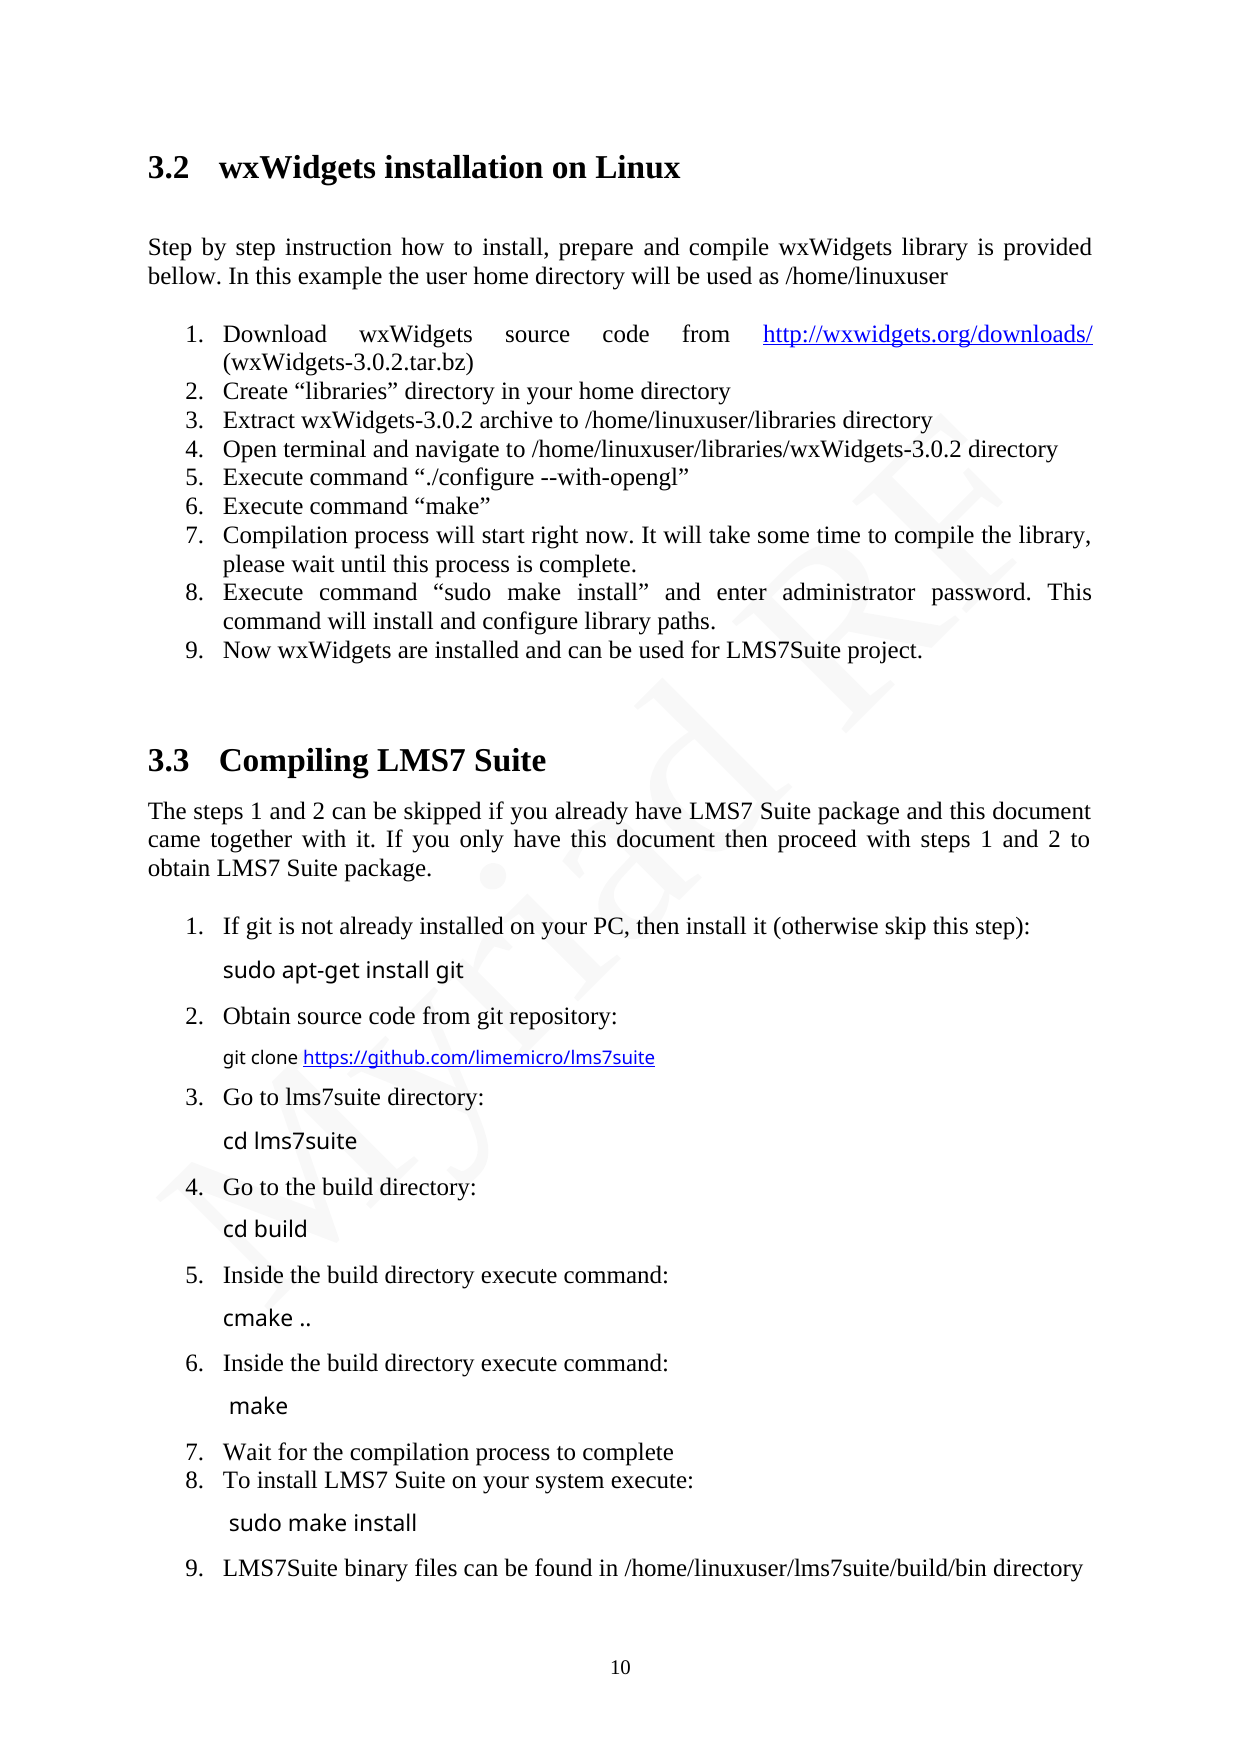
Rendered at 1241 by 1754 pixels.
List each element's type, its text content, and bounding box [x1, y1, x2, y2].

list Now wxWidgets are installed and can be used for LMS7Suite project. [185, 635, 803, 664]
list Go to the build directory: [317, 1172, 379, 1201]
list LMS7Suite binary files can be found in /home/linuxuser/lms7suite/build/bin directory [185, 1553, 1092, 1582]
list If git is not already installed on your PC, then install it (otherwise skip this step): [641, 911, 1092, 939]
list Execute command “./configure --with-opengl” [185, 462, 890, 491]
list To install LMS7 Suite on your system execute: [185, 1465, 1092, 1494]
list [959, 491, 1092, 520]
list Obtain source code from git repository: [185, 1001, 429, 1029]
list Open terminal and navigate to /home/linuxuser/libraries/wxWidgets-3.0.2 directory [908, 434, 1092, 462]
list Obtain source code from git repository: [432, 1001, 505, 1029]
list Wait for the compilation process to complete [185, 1437, 1092, 1465]
list If git is not already installed on your PC, then install it (otherwise skip this step): [546, 911, 625, 939]
text Step by step instruction how to install, prepare and compile wxWidgets library is provided bellow. In this example the user home directory will be used as /home/linuxuser [148, 232, 1092, 290]
list Go to lms7suite directory: [185, 1082, 281, 1111]
text cd lms7suite [483, 1125, 1092, 1157]
list sudo make install [185, 1507, 1092, 1538]
text sudo apt-get install git [223, 954, 476, 985]
subtitle [726, 740, 1092, 778]
list Inside the build directory execute command: [268, 1260, 1092, 1289]
list Go to lms7suite directory: [466, 1082, 1092, 1111]
text cd build [223, 1213, 1092, 1245]
text cd lms7suite [300, 1125, 349, 1157]
list Now wxWidgets are installed and can be used for LMS7Suite project. [833, 635, 1092, 664]
text git clone https://github.com/limemicro/lms7suite [450, 1044, 1092, 1069]
list Inside the build directory execute command: [185, 1260, 276, 1289]
text git clone https://github.com/limemicro/lms7suite [380, 1044, 446, 1066]
list Inside the build directory execute command: [185, 1348, 1092, 1377]
list Create “libraries” directory in your home directory [185, 376, 1092, 405]
list Download wxWidgets source code from http://wxwidgets.org/downloads/ (wxWidgets-3.0.2.tar.bz) [185, 319, 1092, 376]
text [479, 954, 585, 985]
list Compilation process will start right now. It will take some time to compile the library, please wait until this process is complete. [948, 520, 1092, 577]
list [908, 491, 970, 520]
list Go to the build directory: [380, 1172, 1092, 1201]
list Extract wxWidgets-3.0.2 archive to /home/linuxuser/libraries directory [185, 405, 1092, 434]
text [596, 954, 1092, 985]
text cmake .. [223, 1302, 1092, 1333]
text make [223, 1390, 1092, 1421]
list Obtain source code from git repository: [509, 1001, 1092, 1029]
subtitle Compiling LMS7 Suite [148, 740, 676, 778]
text cd lms7suite [354, 1125, 477, 1157]
list Execute command “sudo make install” and enter administrator password. This command will install and configure library paths. [864, 577, 1092, 635]
list [893, 462, 1092, 491]
list Execute command “sudo make install” and enter administrator password. This command will install and configure library paths. [773, 577, 852, 635]
list Go to the build directory: [221, 1172, 312, 1201]
list Compilation process will start right now. It will take some time to compile the library, please wait until this process is complete. [185, 520, 957, 577]
subtitle [667, 740, 732, 778]
text cd lms7suite [223, 1125, 297, 1157]
subtitle wxWidgets installation on Linux [148, 148, 1092, 186]
list If git is not already installed on your PC, then install it (otherwise skip this step): [185, 911, 508, 939]
list Execute command “sudo make install” and enter administrator password. This command will install and configure library paths. [185, 577, 775, 635]
text The steps 1 and 2 can be skipped if you already have LMS7 Suite package and this document came together with it. If you only have this document then proceed with steps 1 and 2 to obtain LMS7 Suite package. [148, 796, 1092, 882]
list Go to lms7suite directory: [311, 1082, 456, 1111]
list Open terminal and navigate to /home/linuxuser/libraries/wxWidgets-3.0.2 directory [185, 434, 918, 462]
list Execute command “make” [185, 491, 900, 520]
text git clone https://github.com/limemicro/lms7suite [223, 1044, 376, 1069]
